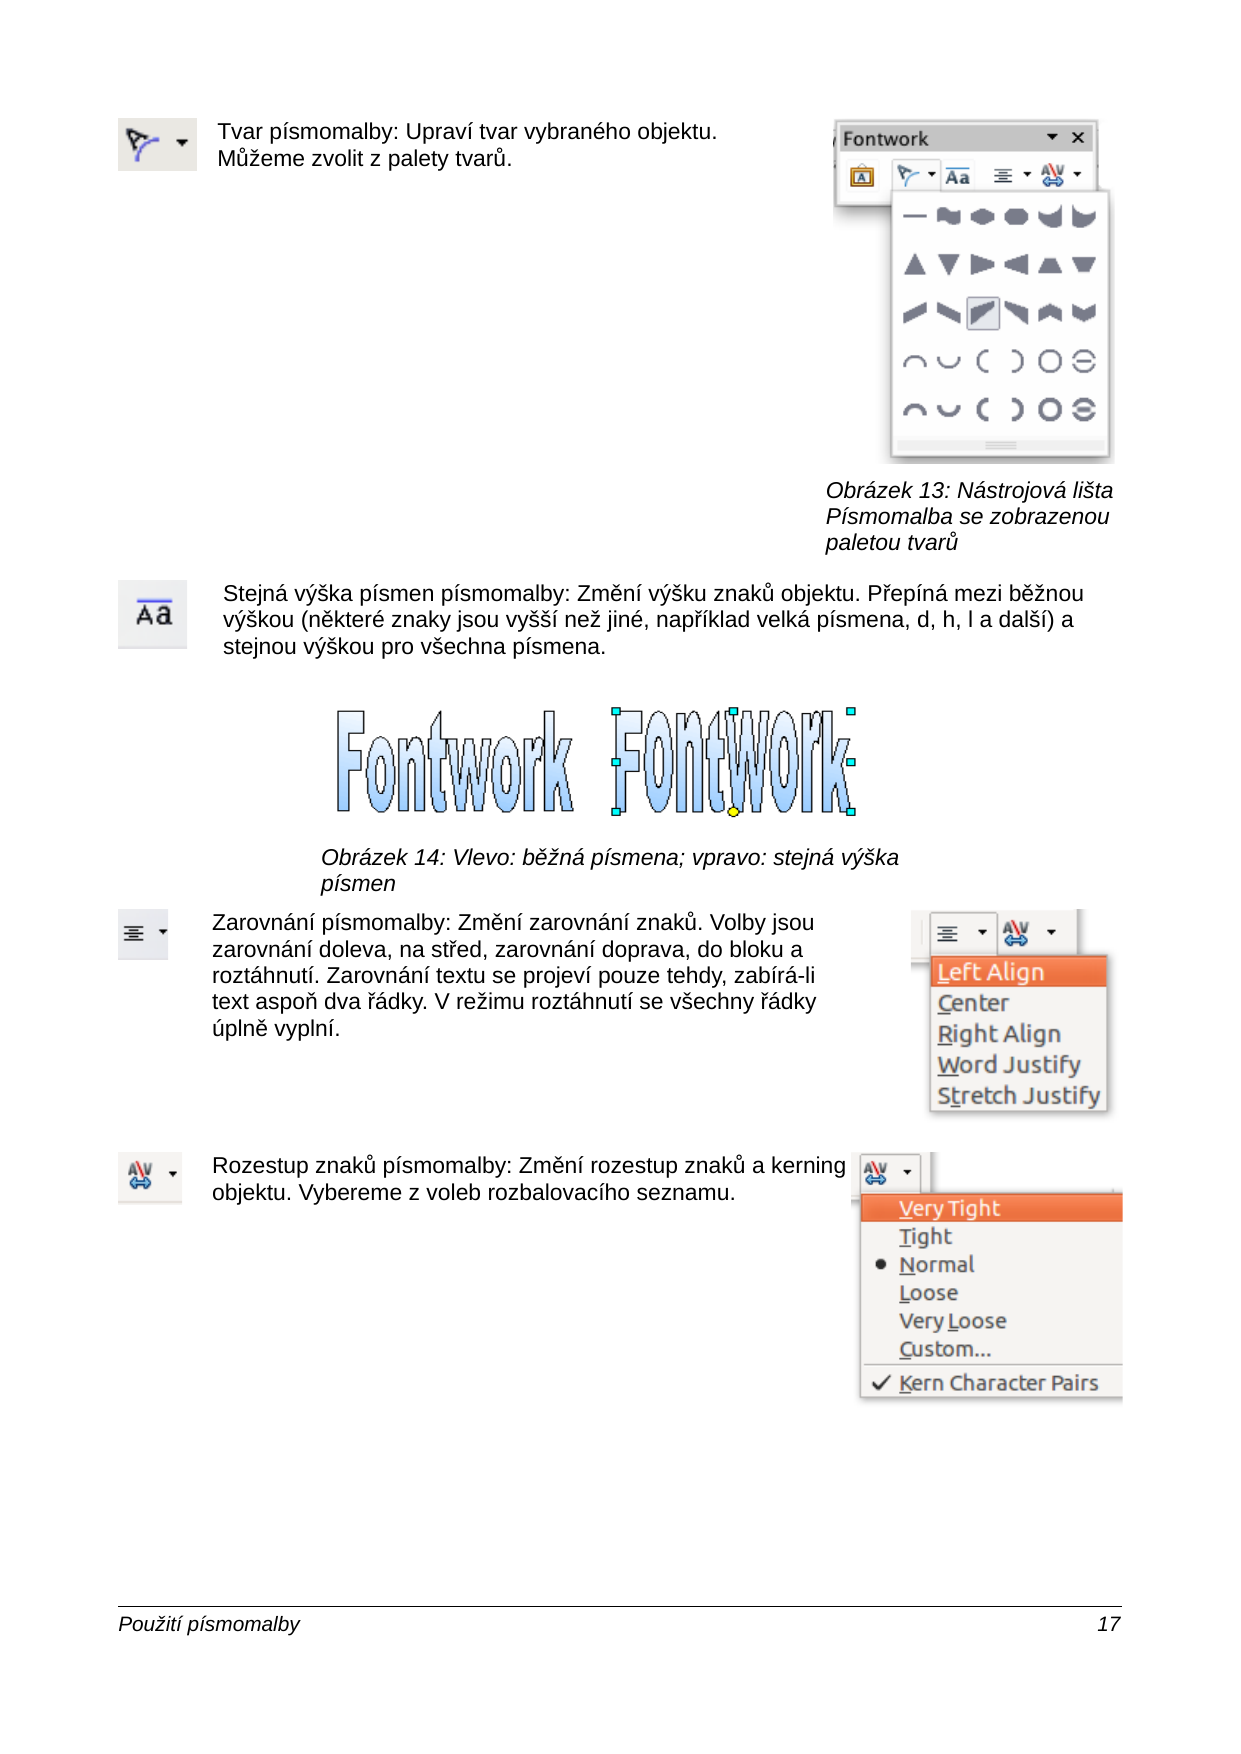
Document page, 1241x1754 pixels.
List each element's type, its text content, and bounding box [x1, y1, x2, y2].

table_header [849, 909, 1122, 1139]
picture [118, 580, 188, 649]
picture [118, 118, 197, 171]
table_header [797, 118, 1122, 580]
table_header Stejná výška písmen písmomalby: Změní výšku znaků objektu. Přepíná mezi běžnou výškou (některé znaky jsou vyšší než jiné, například velká písmena, d, h, l a další) a stejnou výškou pro všechna písmena. [223, 580, 1122, 671]
table_header Rozestup znaků písmomalby: Změní rozestup znaků a kerning objektu. Vybereme z voleb rozbalovacího seznamu. [212, 1152, 851, 1422]
table_header Tvar písmomalby: Upraví tvar vybraného objektu. Můžeme zvolit z palety tvarů. [217, 118, 797, 580]
picture [118, 1152, 183, 1205]
picture [833, 118, 1115, 464]
table_header [851, 1410, 1123, 1422]
picture [910, 909, 1123, 1127]
table_header [118, 118, 217, 580]
text Obrázek 14: Vlevo: běžná písmena; vpravo: stejná výška písmen [321, 844, 919, 897]
table_header [118, 580, 223, 671]
picture [851, 1152, 1123, 1410]
picture [320, 683, 876, 838]
table_header [118, 1152, 212, 1422]
picture [118, 909, 169, 960]
table_header [118, 909, 212, 1139]
table_header Zarovnání písmomalby: Změní zarovnání znaků. Volby jsou zarovnání doleva, na střed, zarovnání doprava, do bloku a roztáhnutí. Zarovnání textu se projeví pouze tehdy, zabírá-li text aspoň dva řádky. V režimu roztáhnutí se všechny řádky úplně vyplní. [212, 909, 849, 1139]
